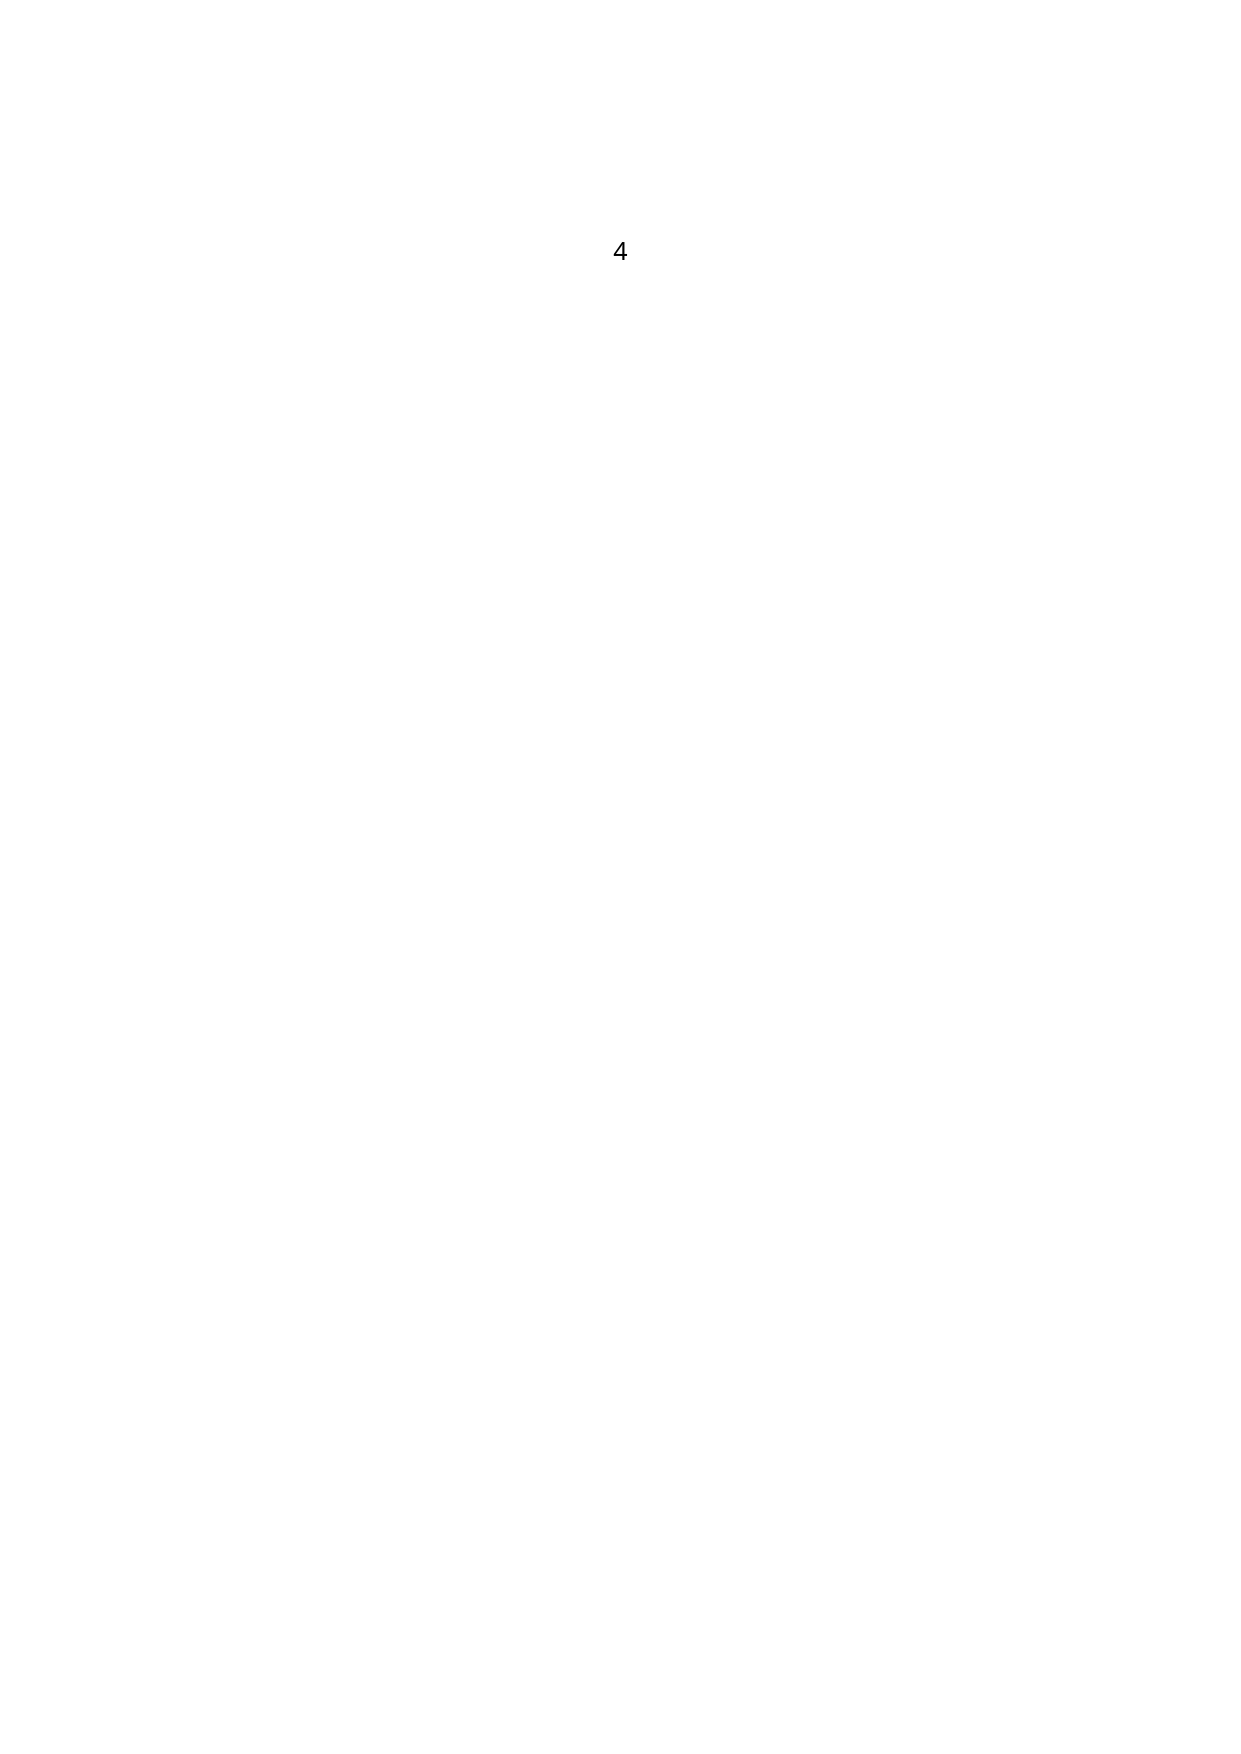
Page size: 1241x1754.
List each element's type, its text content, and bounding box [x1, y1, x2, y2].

text 4 [118, 233, 1122, 267]
